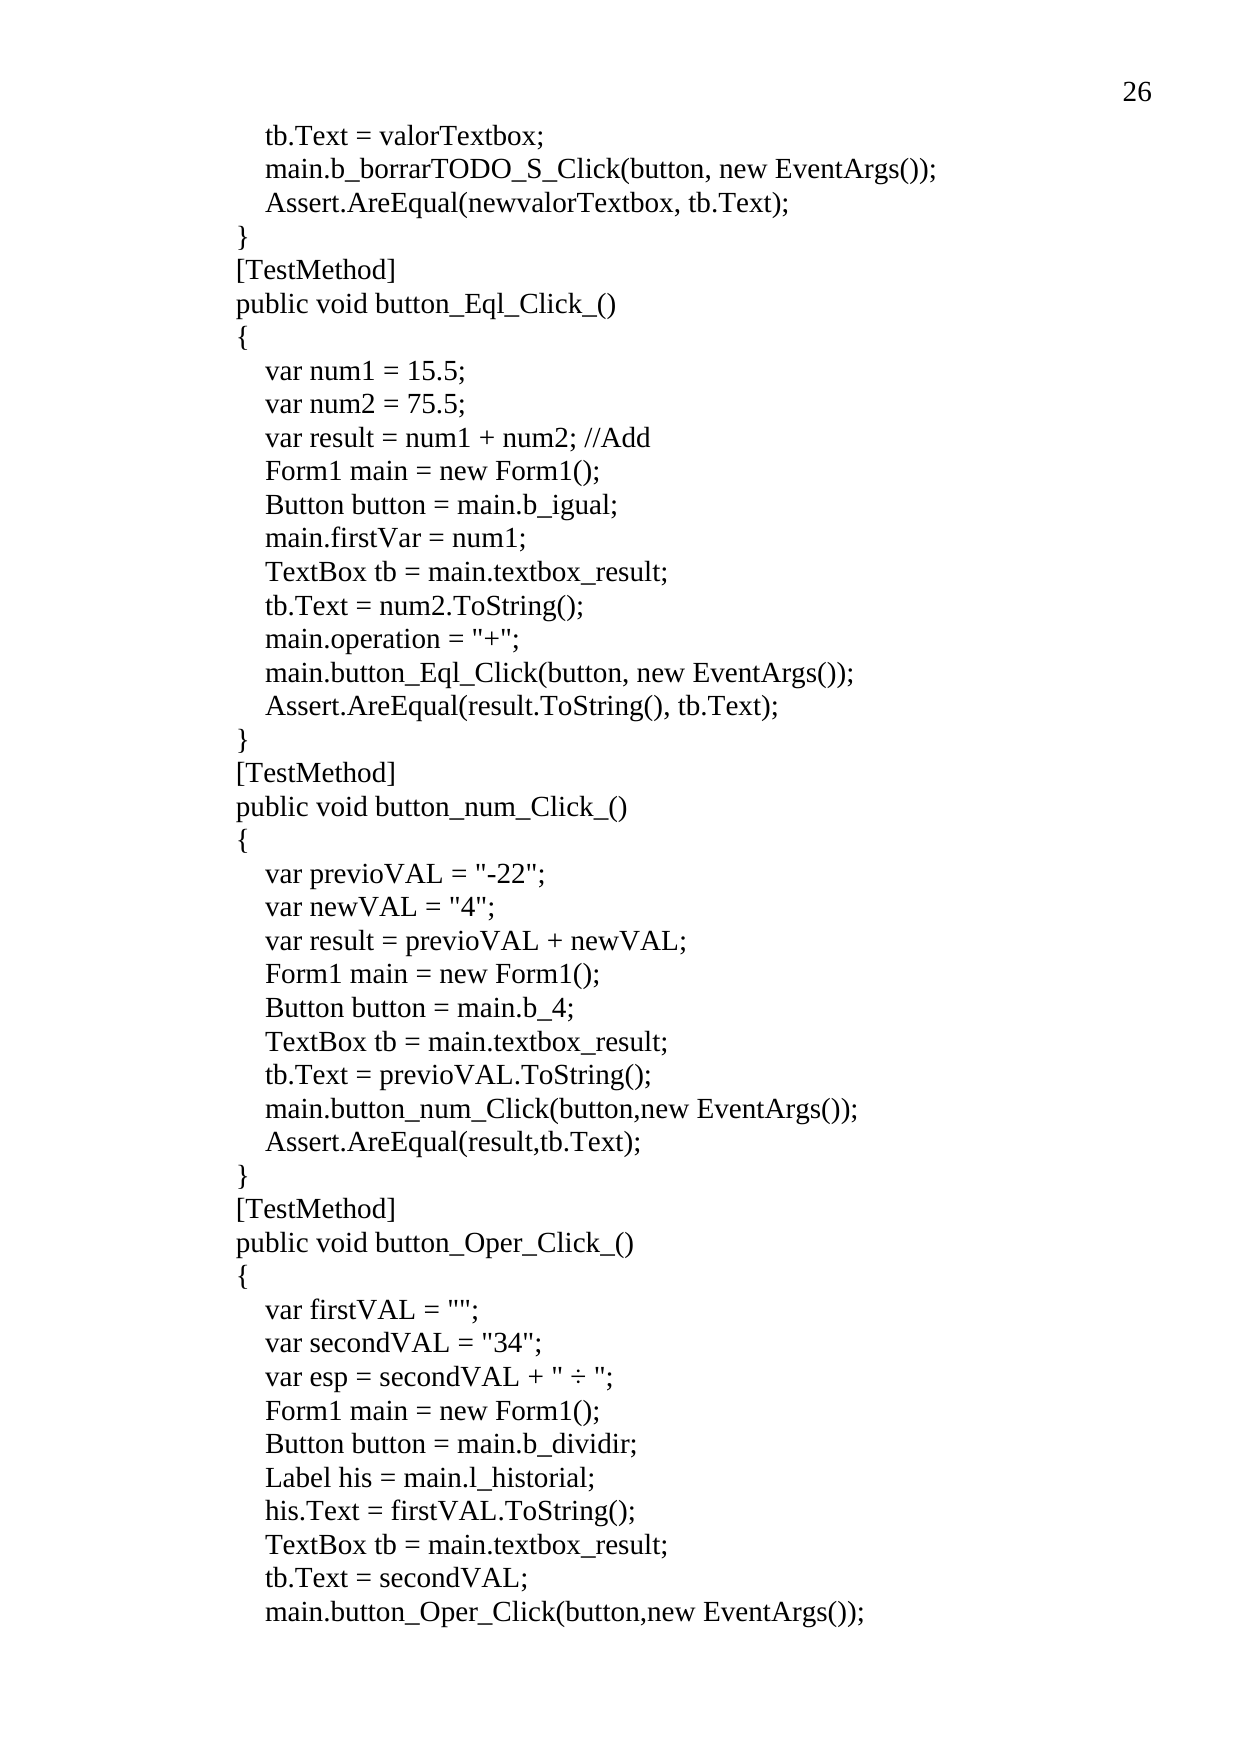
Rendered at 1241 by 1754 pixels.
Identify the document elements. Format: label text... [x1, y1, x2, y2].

text var esp = secondVAL + " ÷ "; [177, 1359, 1152, 1393]
text main.operation = "+"; [177, 621, 1152, 655]
text Form1 main = new Form1(); [177, 453, 1152, 487]
text TextBox tb = main.textbox_result; [177, 1527, 1152, 1560]
text TextBox tb = main.textbox_result; [177, 554, 1152, 588]
text var previoVAL = "-22"; [177, 856, 1152, 889]
text TextBox tb = main.textbox_result; [177, 1024, 1152, 1057]
text [TestMethod] [177, 252, 1152, 286]
text { [177, 1258, 1152, 1292]
text Form1 main = new Form1(); [177, 957, 1152, 990]
text his.Text = firstVAL.ToString(); [177, 1493, 1152, 1527]
text Form1 main = new Form1(); [177, 1393, 1152, 1426]
text Assert.AreEqual(result.ToString(), tb.Text); [177, 688, 1152, 722]
text tb.Text = num2.ToString(); [177, 588, 1152, 621]
text { [177, 822, 1152, 856]
text tb.Text = valorTextbox; [177, 118, 1152, 152]
text Label his = main.l_historial; [177, 1460, 1152, 1493]
text var secondVAL = "34"; [177, 1326, 1152, 1359]
text Button button = main.b_dividir; [177, 1426, 1152, 1460]
text var num1 = 15.5; [177, 353, 1152, 386]
text tb.Text = previoVAL.ToString(); [177, 1057, 1152, 1091]
text public void button_Eql_Click_() [177, 286, 1152, 319]
text { [177, 319, 1152, 353]
text var result = previoVAL + newVAL; [177, 923, 1152, 957]
text } [177, 219, 1152, 252]
text Button button = main.b_4; [177, 990, 1152, 1024]
text [TestMethod] [177, 755, 1152, 789]
text main.button_Eql_Click(button, new EventArgs()); [177, 655, 1152, 688]
text } [177, 722, 1152, 755]
text } [177, 1158, 1152, 1191]
text main.firstVar = num1; [177, 521, 1152, 554]
text var newVAL = "4"; [177, 889, 1152, 923]
text var result = num1 + num2; //Add [177, 420, 1152, 453]
text main.button_Oper_Click(button,new EventArgs()); [177, 1594, 1152, 1627]
text Assert.AreEqual(newvalorTextbox, tb.Text); [177, 185, 1152, 219]
text public void button_num_Click_() [177, 789, 1152, 822]
text Button button = main.b_igual; [177, 487, 1152, 521]
text Assert.AreEqual(result,tb.Text); [177, 1124, 1152, 1158]
text tb.Text = secondVAL; [177, 1560, 1152, 1594]
text [TestMethod] [177, 1191, 1152, 1225]
text var firstVAL = ""; [177, 1292, 1152, 1326]
text var num2 = 75.5; [177, 386, 1152, 420]
text main.b_borrarTODO_S_Click(button, new EventArgs()); [177, 152, 1152, 185]
text main.button_num_Click(button,new EventArgs()); [177, 1091, 1152, 1124]
text public void button_Oper_Click_() [177, 1225, 1152, 1258]
